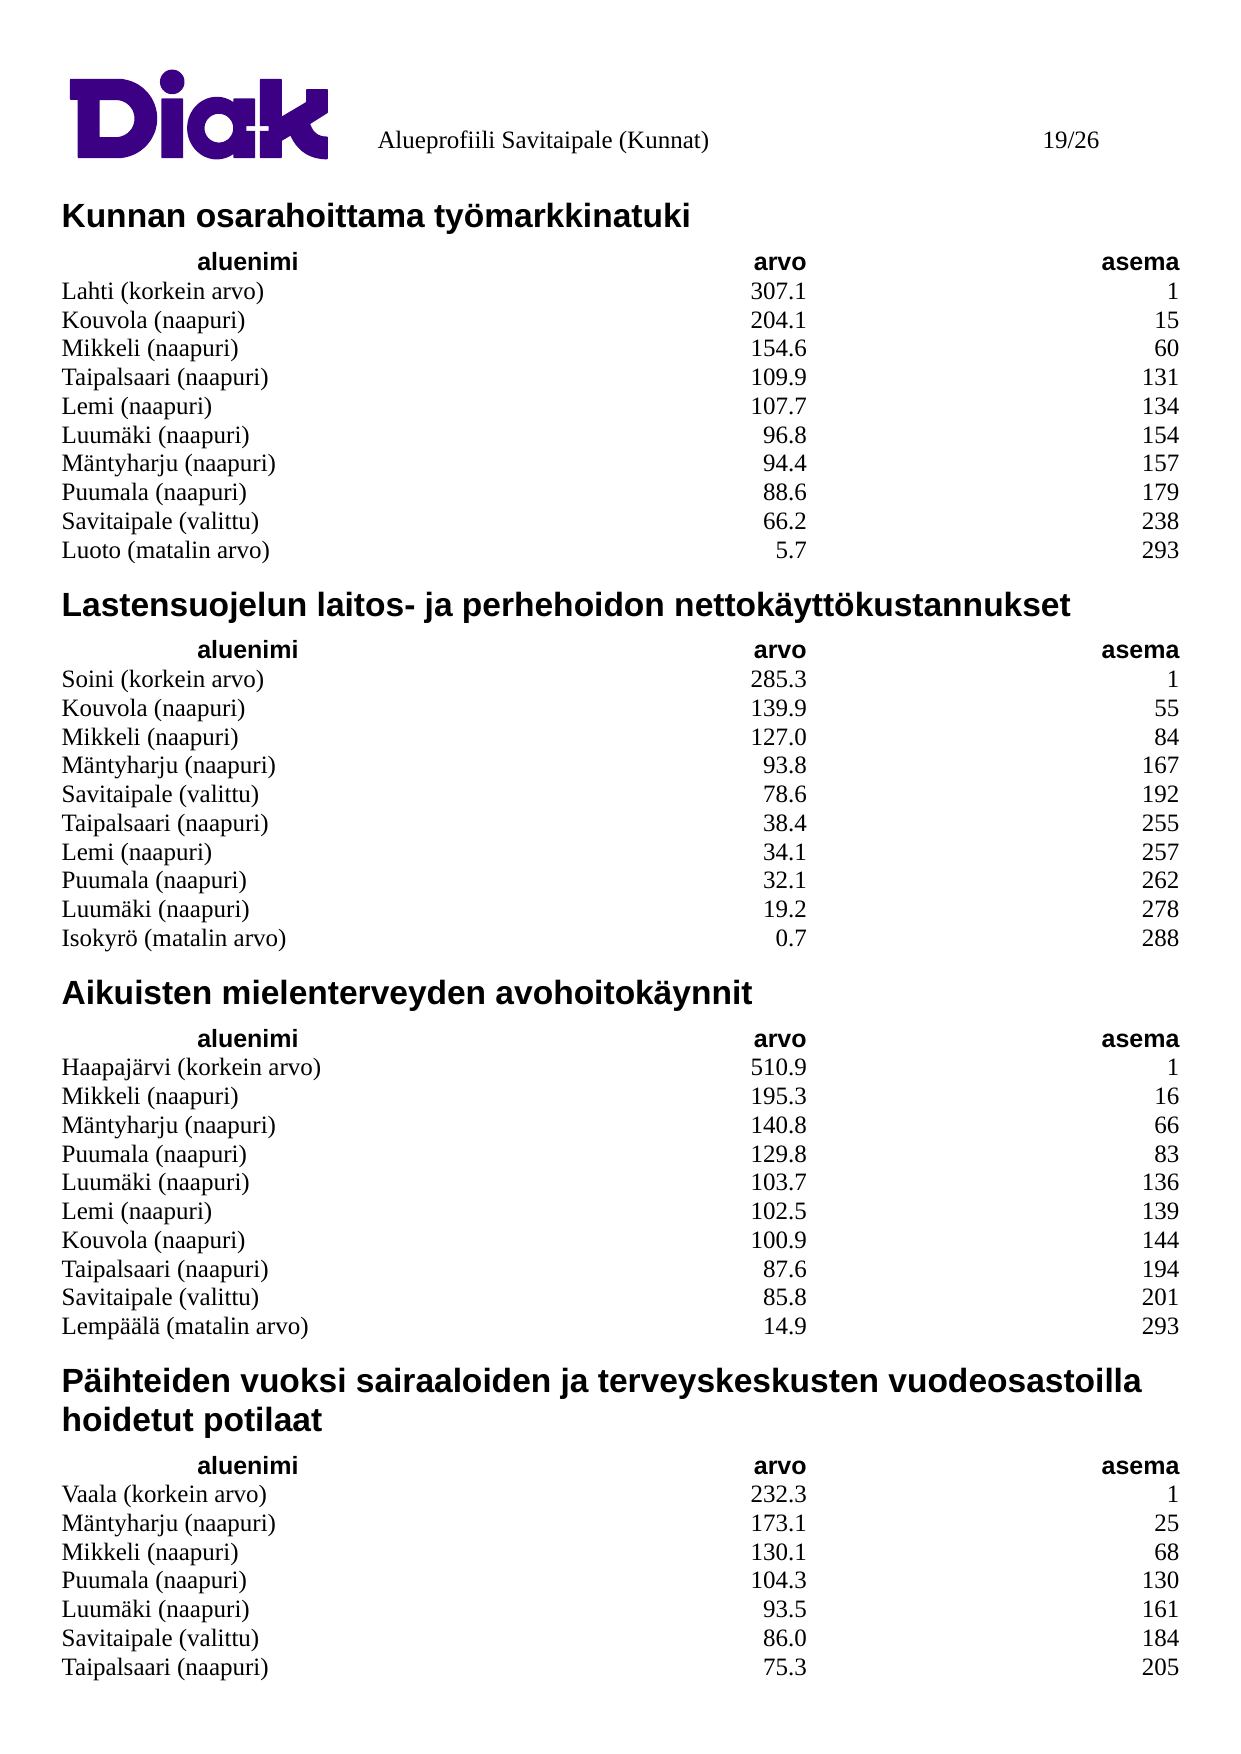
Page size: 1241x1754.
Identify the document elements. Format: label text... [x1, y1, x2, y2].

table_cell Mäntyharju (naapuri) [61, 449, 434, 477]
table_header asema [806, 1024, 1179, 1052]
table_cell 144 [806, 1225, 1179, 1254]
table_cell Lemi (naapuri) [61, 1196, 434, 1225]
subtitle Päihteiden vuoksi sairaaloiden ja terveyskeskusten vuodeosastoilla hoidetut potilaat [61, 1361, 1179, 1438]
table_header aluenimi [61, 636, 434, 664]
table_cell 127.0 [434, 722, 806, 751]
table_cell 15 [806, 305, 1179, 333]
table_cell 293 [806, 535, 1179, 563]
table_cell Taipalsaari (naapuri) [61, 362, 434, 391]
table_cell Soini (korkein arvo) [61, 664, 434, 693]
table_header asema [806, 1451, 1179, 1479]
table_header aluenimi [61, 1024, 434, 1052]
table_cell Kouvola (naapuri) [61, 305, 434, 333]
table_cell 0.7 [434, 923, 806, 952]
table_cell 1 [806, 276, 1179, 305]
table_cell 60 [806, 334, 1179, 362]
table_cell Luoto (matalin arvo) [61, 535, 434, 563]
table_cell 204.1 [434, 305, 806, 333]
table_cell 75.3 [434, 1652, 806, 1681]
table_cell 66.2 [434, 506, 806, 535]
table_cell Vaala (korkein arvo) [61, 1479, 434, 1508]
table_cell 257 [806, 837, 1179, 866]
table_cell 161 [806, 1594, 1179, 1623]
table_cell 154.6 [434, 334, 806, 362]
table_cell 293 [806, 1311, 1179, 1340]
table_cell 1 [806, 1479, 1179, 1508]
table_cell 255 [806, 808, 1179, 837]
table_cell 34.1 [434, 837, 806, 866]
table_cell Luumäki (naapuri) [61, 1168, 434, 1196]
table_cell Savitaipale (valittu) [61, 1283, 434, 1311]
table_cell 131 [806, 362, 1179, 391]
table_header arvo [434, 1451, 806, 1479]
table_cell Taipalsaari (naapuri) [61, 1254, 434, 1282]
table_cell Savitaipale (valittu) [61, 506, 434, 535]
table_cell 184 [806, 1623, 1179, 1652]
table_header aluenimi [61, 1451, 434, 1479]
table_cell 87.6 [434, 1254, 806, 1282]
table_cell 288 [806, 923, 1179, 952]
table_cell Mäntyharju (naapuri) [61, 1508, 434, 1537]
table_cell 130.1 [434, 1537, 806, 1566]
table_header arvo [434, 247, 806, 276]
table_cell 83 [806, 1139, 1179, 1167]
table_cell Luumäki (naapuri) [61, 1594, 434, 1623]
table_cell Kouvola (naapuri) [61, 1225, 434, 1254]
table_cell 68 [806, 1537, 1179, 1566]
table_cell 5.7 [434, 535, 806, 563]
table_cell 139 [806, 1196, 1179, 1225]
table_cell 94.4 [434, 449, 806, 477]
table_cell 130 [806, 1566, 1179, 1594]
table_cell 167 [806, 751, 1179, 779]
table_cell Haapajärvi (korkein arvo) [61, 1053, 434, 1081]
table_cell Mikkeli (naapuri) [61, 722, 434, 751]
table_cell Lahti (korkein arvo) [61, 276, 434, 305]
table_cell 103.7 [434, 1168, 806, 1196]
table_cell Lemi (naapuri) [61, 391, 434, 420]
table_cell Taipalsaari (naapuri) [61, 1652, 434, 1681]
table_cell 107.7 [434, 391, 806, 420]
table_cell 16 [806, 1081, 1179, 1110]
table_cell 173.1 [434, 1508, 806, 1537]
table_cell 1 [806, 664, 1179, 693]
table_cell Mikkeli (naapuri) [61, 1537, 434, 1566]
table_cell 201 [806, 1283, 1179, 1311]
table_cell 136 [806, 1168, 1179, 1196]
table_cell 96.8 [434, 420, 806, 448]
table_cell 129.8 [434, 1139, 806, 1167]
table_cell 102.5 [434, 1196, 806, 1225]
table_cell 93.8 [434, 751, 806, 779]
table_cell 192 [806, 779, 1179, 808]
table_cell Lemi (naapuri) [61, 837, 434, 866]
table_cell Mäntyharju (naapuri) [61, 751, 434, 779]
table_cell Savitaipale (valittu) [61, 1623, 434, 1652]
table_cell 19.2 [434, 894, 806, 923]
table_cell 66 [806, 1110, 1179, 1139]
table_cell 238 [806, 506, 1179, 535]
table_cell Savitaipale (valittu) [61, 779, 434, 808]
subtitle Aikuisten mielenterveyden avohoitokäynnit [61, 973, 1179, 1011]
table_cell 179 [806, 477, 1179, 506]
table_cell 104.3 [434, 1566, 806, 1594]
subtitle Lastensuojelun laitos- ja perhehoidon nettokäyttökustannukset [61, 584, 1179, 623]
table_cell 285.3 [434, 664, 806, 693]
table_cell 195.3 [434, 1081, 806, 1110]
table_header asema [806, 247, 1179, 276]
table_header arvo [434, 1024, 806, 1052]
subtitle Kunnan osarahoittama työmarkkinatuki [61, 196, 1179, 235]
table_cell 100.9 [434, 1225, 806, 1254]
table_cell 139.9 [434, 693, 806, 722]
table_cell 84 [806, 722, 1179, 751]
table_cell Puumala (naapuri) [61, 866, 434, 894]
table_cell 262 [806, 866, 1179, 894]
table_cell 14.9 [434, 1311, 806, 1340]
table_header aluenimi [61, 247, 434, 276]
table_cell 194 [806, 1254, 1179, 1282]
table_cell 1 [806, 1053, 1179, 1081]
table_cell 140.8 [434, 1110, 806, 1139]
table_header asema [806, 636, 1179, 664]
table_cell 278 [806, 894, 1179, 923]
table_cell Kouvola (naapuri) [61, 693, 434, 722]
table_cell Puumala (naapuri) [61, 477, 434, 506]
table_cell 157 [806, 449, 1179, 477]
table_cell Puumala (naapuri) [61, 1139, 434, 1167]
table_cell 86.0 [434, 1623, 806, 1652]
table_cell 85.8 [434, 1283, 806, 1311]
table_cell 232.3 [434, 1479, 806, 1508]
table_cell Lempäälä (matalin arvo) [61, 1311, 434, 1340]
table_cell 38.4 [434, 808, 806, 837]
table_cell Luumäki (naapuri) [61, 894, 434, 923]
table_cell Mäntyharju (naapuri) [61, 1110, 434, 1139]
table_cell 25 [806, 1508, 1179, 1537]
table_cell 93.5 [434, 1594, 806, 1623]
table_cell 55 [806, 693, 1179, 722]
table_cell 510.9 [434, 1053, 806, 1081]
table_cell 32.1 [434, 866, 806, 894]
table_cell Puumala (naapuri) [61, 1566, 434, 1594]
table_cell Luumäki (naapuri) [61, 420, 434, 448]
table_cell 78.6 [434, 779, 806, 808]
table_cell 307.1 [434, 276, 806, 305]
table_cell 109.9 [434, 362, 806, 391]
table_cell 205 [806, 1652, 1179, 1681]
table_cell Isokyrö (matalin arvo) [61, 923, 434, 952]
table_cell 88.6 [434, 477, 806, 506]
table_cell 154 [806, 420, 1179, 448]
table_cell 134 [806, 391, 1179, 420]
table_cell Mikkeli (naapuri) [61, 334, 434, 362]
table_cell Mikkeli (naapuri) [61, 1081, 434, 1110]
table_cell Taipalsaari (naapuri) [61, 808, 434, 837]
table_header arvo [434, 636, 806, 664]
